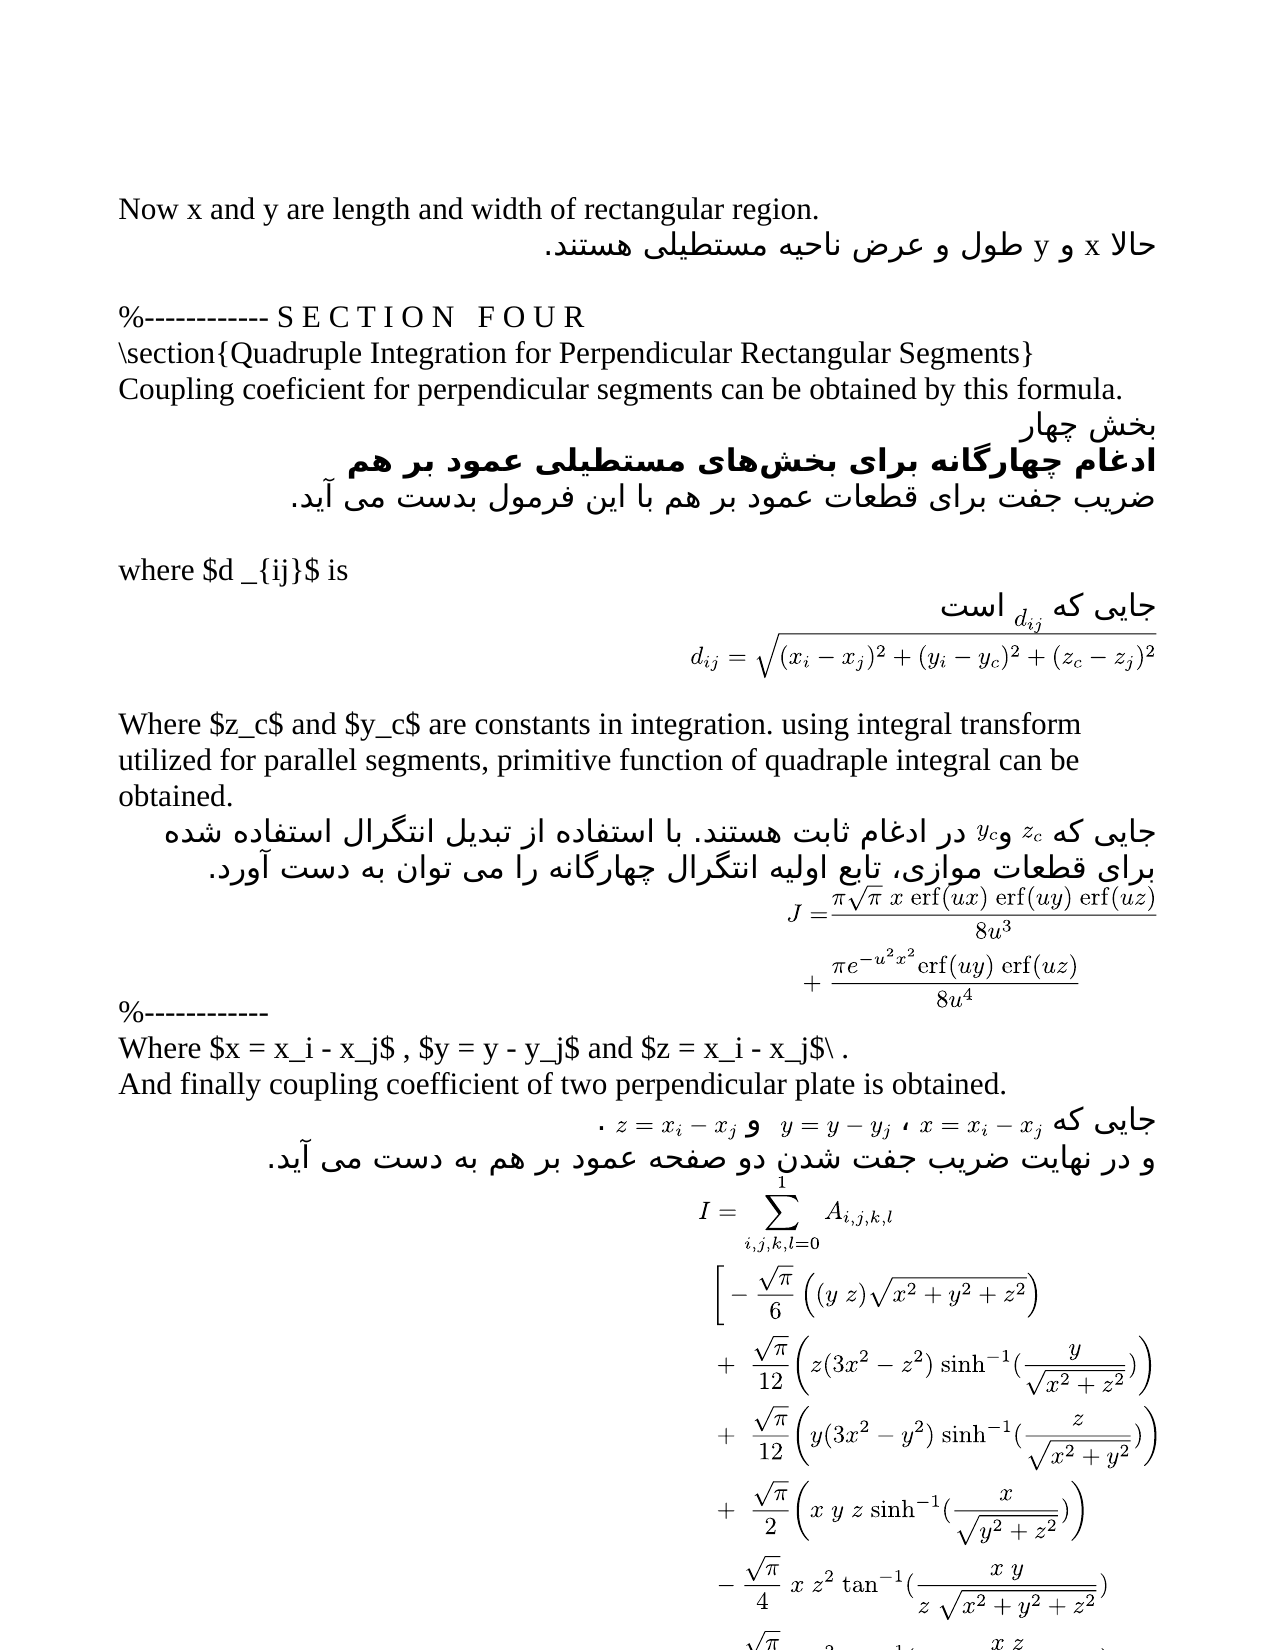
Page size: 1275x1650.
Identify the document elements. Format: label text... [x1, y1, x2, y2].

text Where $x = x_i - x_j$ , $y = y - y_j$ and $z = x_i - x_j$\ . [118, 1029, 1157, 1065]
text جایی که و در ادغام ثابت هستند. با استفاده از تبدیل انتگرال استفاده شده برای قطعات موازی، تابع اولیه انتگرال چهارگانه را می توان به دست آورد. [118, 813, 1157, 886]
text ادغام چهارگانه برای بخش‌های مستطیلی عمود بر هم [118, 442, 1157, 479]
text \section{Quadruple Integration for Perpendicular Rectangular Segments} [118, 334, 1157, 370]
text ضریب جفت برای قطعات عمود بر هم با این فرمول بدست می آید. [118, 479, 1157, 515]
text %------------ [118, 993, 1157, 1029]
text where $d _{ij}$ is [118, 551, 1157, 587]
text جایی که است [118, 587, 1157, 633]
text جایی که ، و . [118, 1101, 1157, 1140]
text And finally coupling coefficient of two perpendicular plate is obtained. [118, 1065, 1157, 1101]
text Coupling coeficient for perpendicular segments can be obtained by this formula. [118, 370, 1157, 406]
text Now x and y are length and width of rectangular region. [118, 190, 1157, 226]
text حالا x و y طول و عرض ناحیه مستطیلی هستند. [118, 226, 1157, 262]
text Where $z_c$ and $y_c$ are constants in integration. using integral transform utilized for parallel segments, primitive function of quadraple integral can be obtained. [118, 705, 1157, 813]
text %------------ S E C T I O N F O U R [118, 298, 1157, 334]
text و در نهایت ضریب جفت شدن دو صفحه عمود بر هم به دست می آید. [118, 1140, 1157, 1176]
text بخش چهار [118, 406, 1157, 442]
